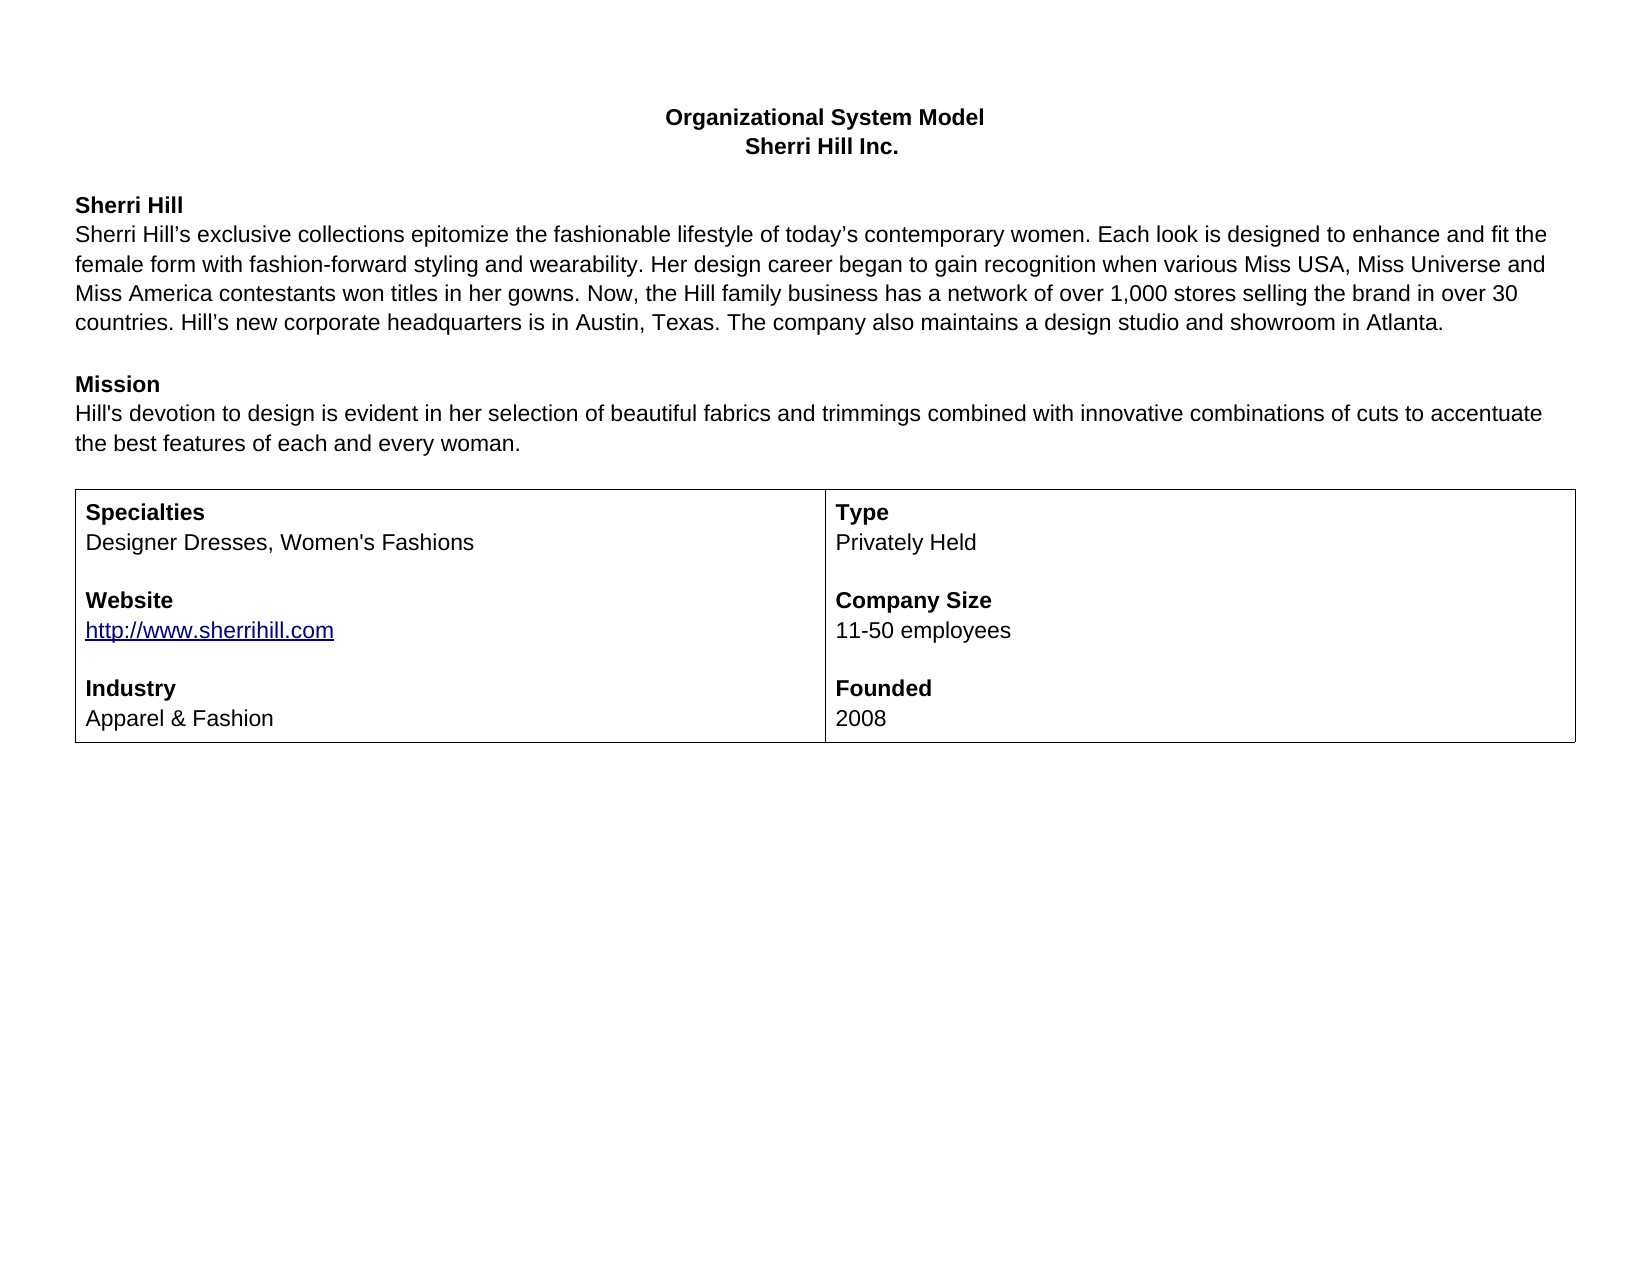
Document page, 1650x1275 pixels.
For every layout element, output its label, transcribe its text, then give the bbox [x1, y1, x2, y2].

table_header Specialties Designer Dresses, Women's Fashions Website http://www.sherrihill.com Industry Apparel & Fashion [76, 490, 825, 742]
text Organizational System Model [75, 104, 1575, 130]
text Mission [75, 371, 1575, 397]
text Hill's devotion to design is evident in her selection of beautiful fabrics and trimmings combined with innovative combinations of cuts to accentuate the best features of each and every woman. [75, 401, 1575, 456]
text Sherri Hill Inc. [75, 134, 1575, 159]
text Sherri Hill’s exclusive collections epitomize the fashionable lifestyle of today’s contemporary women. Each look is designed to enhance and fit the female form with fashion-forward styling and wearability. Her design career began to gain recognition when various Miss USA, Miss Universe and Miss America contestants won titles in her gowns. Now, the Hill family business has a network of over 1,000 stores selling the brand in over 30 countries. Hill’s new corporate headquarters is in Austin, Texas. The company also maintains a design studio and showroom in Atlanta. [75, 222, 1575, 336]
text Sherri Hill [75, 192, 1575, 218]
table_header Type Privately Held Company Size 11-50 employees Founded 2008 [826, 490, 1575, 742]
